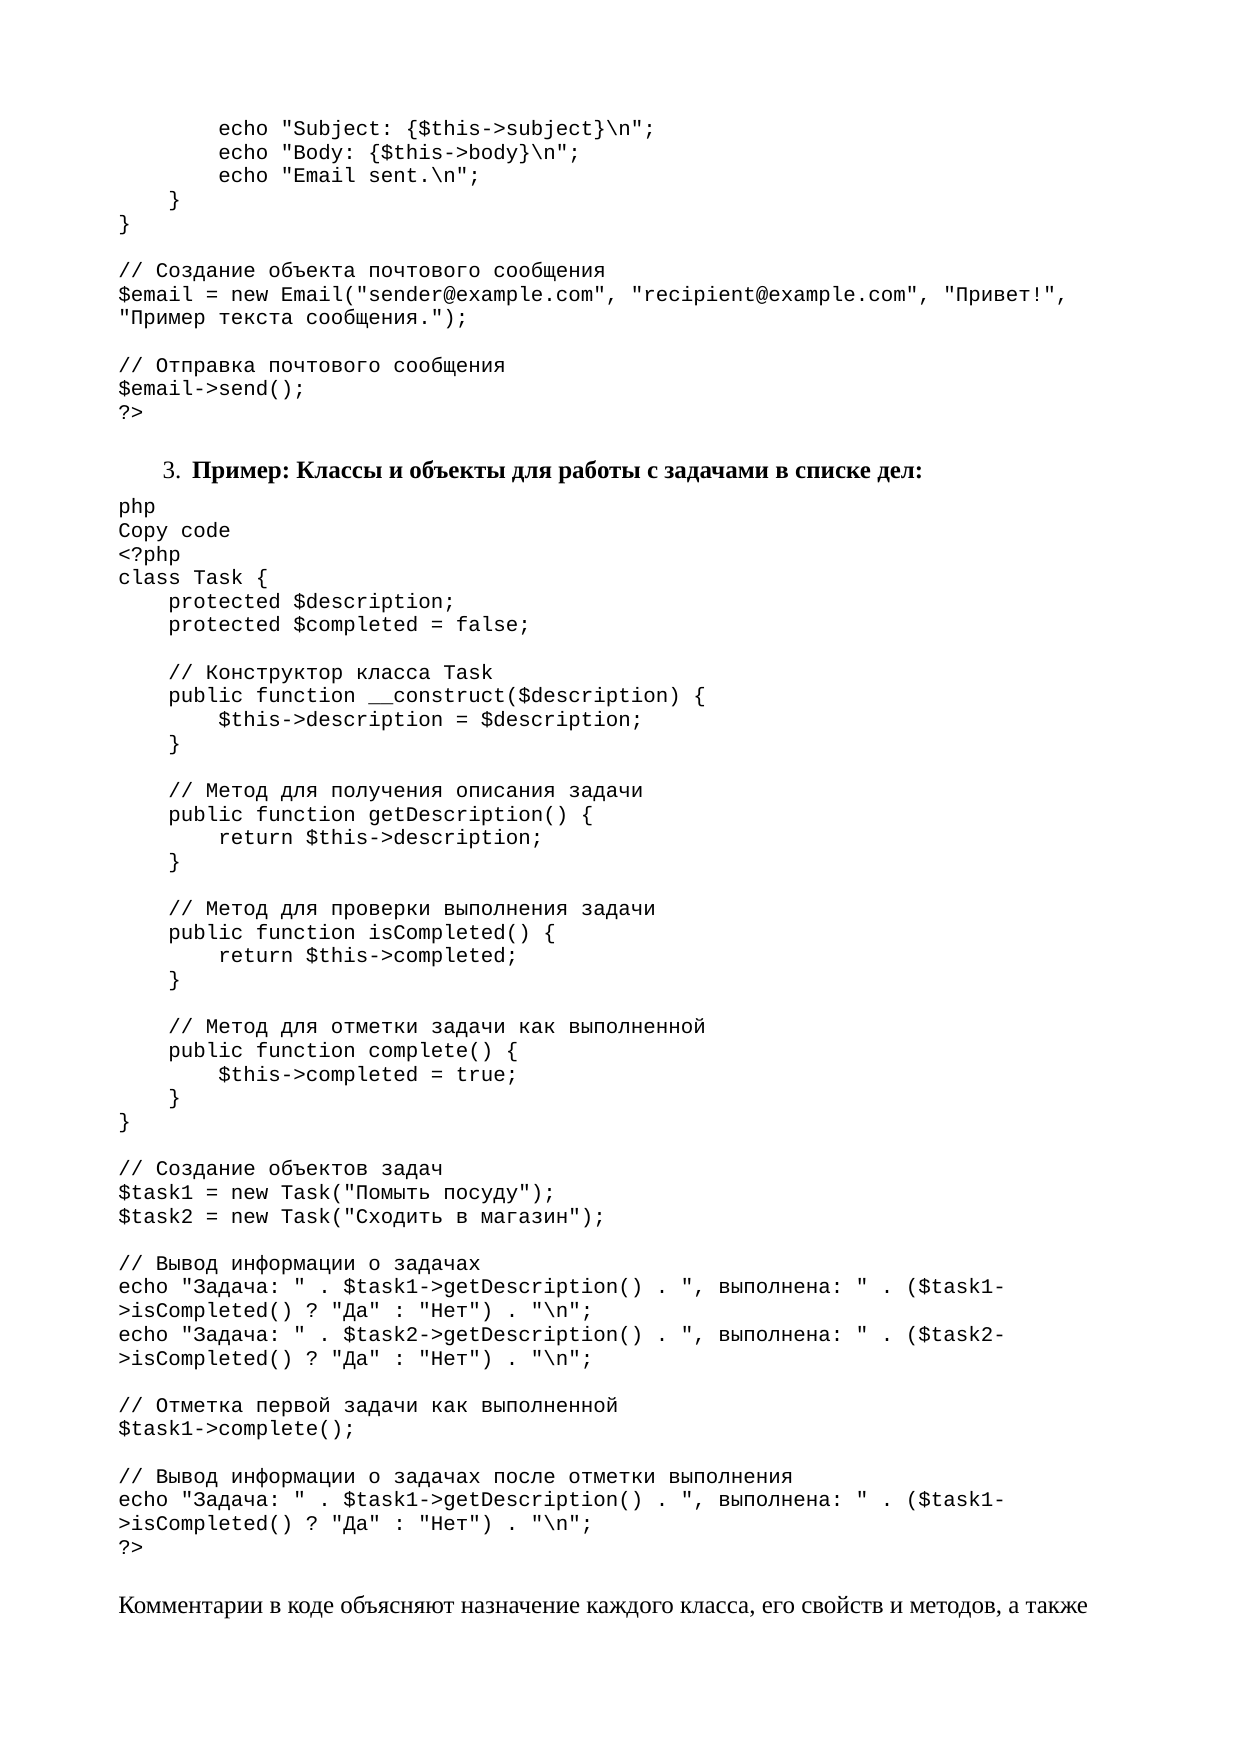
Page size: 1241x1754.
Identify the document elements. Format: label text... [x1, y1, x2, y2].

text } [118, 189, 1122, 213]
text echo "Email sent.\n"; [118, 165, 1122, 189]
text } [118, 1087, 1122, 1111]
text $email->send(); [118, 378, 1122, 402]
text echo "Subject: {$this->subject}\n"; [118, 118, 1122, 142]
text php [118, 496, 1122, 520]
list Пример: Классы и объекты для работы с задачами в списке дел: [162, 455, 1122, 484]
text // Конструктор класса Task [118, 662, 1122, 685]
text $task2 = new Task("Сходить в магазин"); [118, 1206, 1122, 1229]
text Copy code [118, 520, 1122, 543]
text $this->completed = true; [118, 1064, 1122, 1087]
text ?> [118, 402, 1122, 426]
text class Task { [118, 567, 1122, 591]
text echo "Задача: " . $task1->getDescription() . ", выполнена: " . ($task1->isCompleted() ? "Да" : "Нет") . "\n"; [118, 1277, 1122, 1324]
text Комментарии в коде объясняют назначение каждого класса, его свойств и методов, а также [118, 1590, 1122, 1618]
text // Вывод информации о задачах после отметки выполнения [118, 1466, 1122, 1489]
text // Метод для получения описания задачи [118, 780, 1122, 804]
text // Отметка первой задачи как выполненной [118, 1395, 1122, 1418]
text // Вывод информации о задачах [118, 1253, 1122, 1277]
text public function getDescription() { [118, 804, 1122, 827]
text echo "Задача: " . $task2->getDescription() . ", выполнена: " . ($task2->isCompleted() ? "Да" : "Нет") . "\n"; [118, 1324, 1122, 1371]
text // Метод для отметки задачи как выполненной [118, 1016, 1122, 1040]
text public function __construct($description) { [118, 685, 1122, 709]
text $this->description = $description; [118, 709, 1122, 733]
text } [118, 969, 1122, 993]
text public function complete() { [118, 1040, 1122, 1064]
text $task1 = new Task("Помыть посуду"); [118, 1182, 1122, 1206]
text // Создание объекта почтового сообщения [118, 260, 1122, 284]
text protected $completed = false; [118, 614, 1122, 638]
text <?php [118, 543, 1122, 567]
text } [118, 851, 1122, 874]
text // Создание объектов задач [118, 1158, 1122, 1182]
text $email = new Email("sender@example.com", "recipient@example.com", "Привет!", "Пример текста сообщения."); [118, 284, 1122, 331]
text echo "Задача: " . $task1->getDescription() . ", выполнена: " . ($task1->isCompleted() ? "Да" : "Нет") . "\n"; [118, 1489, 1122, 1537]
text $task1->complete(); [118, 1418, 1122, 1442]
text protected $description; [118, 591, 1122, 614]
text public function isCompleted() { [118, 922, 1122, 946]
text // Отправка почтового сообщения [118, 354, 1122, 378]
text } [118, 733, 1122, 756]
text echo "Body: {$this->body}\n"; [118, 142, 1122, 165]
text } [118, 1111, 1122, 1135]
text return $this->completed; [118, 946, 1122, 969]
text return $this->description; [118, 827, 1122, 851]
text } [118, 213, 1122, 236]
text // Метод для проверки выполнения задачи [118, 898, 1122, 922]
text ?> [118, 1537, 1122, 1560]
